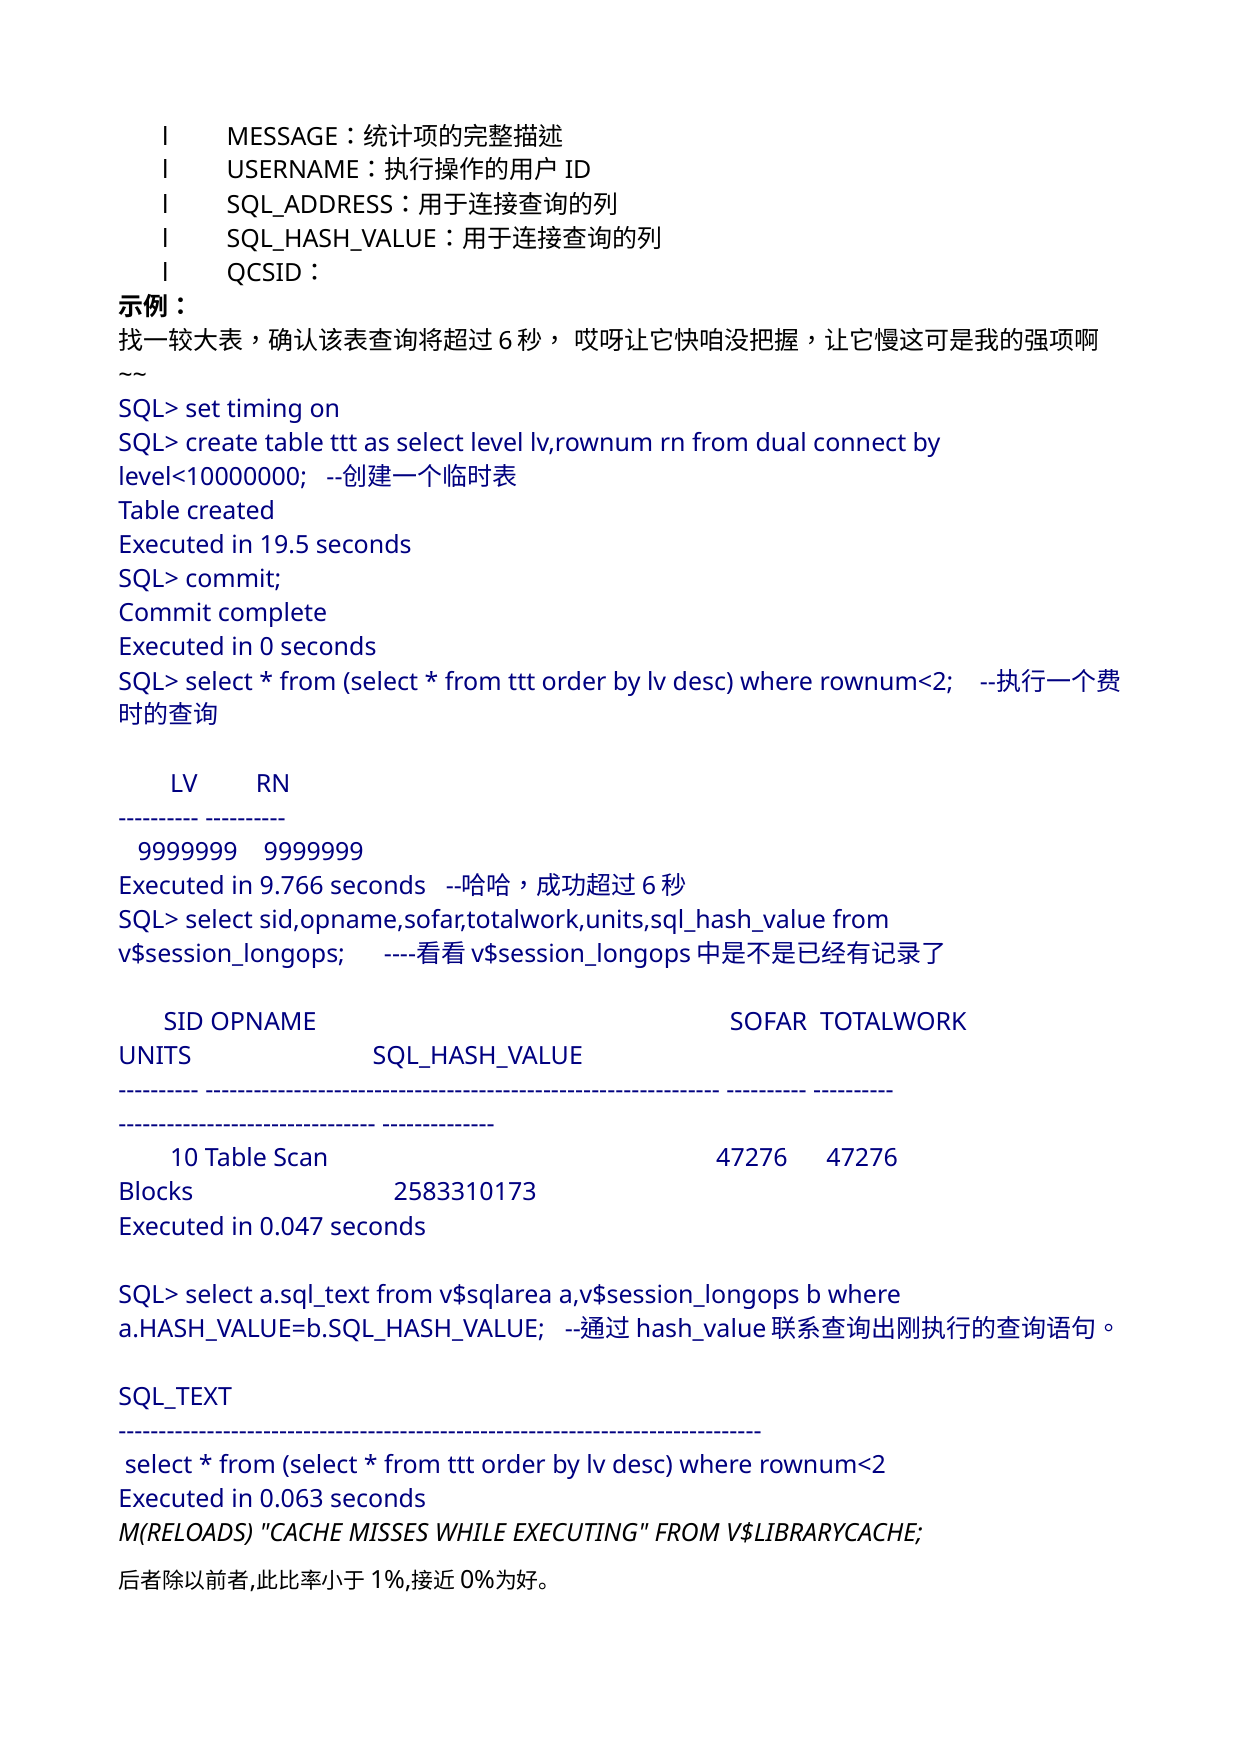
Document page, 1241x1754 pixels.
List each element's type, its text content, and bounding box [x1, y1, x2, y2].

text Table created [118, 493, 1122, 527]
text l SQL_ADDRESS：用于连接查询的列 [162, 186, 1122, 220]
text SQL> select sid,opname,sofar,totalwork,units,sql_hash_value from v$session_longops; ----看看v$session_longops中是不是已经有记录了 [118, 902, 1122, 970]
text SQL> select a.sql_text from v$sqlarea a,v$session_longops b where a.HASH_VALUE=b.SQL_HASH_VALUE; --通过hash_value联系查询出刚执行的查询语句。 [118, 1276, 1122, 1344]
text Commit complete [118, 595, 1122, 629]
text 示例： [118, 288, 1122, 322]
text select * from (select * from ttt order by lv desc) where rownum<2 [118, 1447, 1122, 1481]
text SQL> select * from (select * from ttt order by lv desc) where rownum<2; --执行一个费时的查询 [118, 663, 1122, 731]
text SID OPNAME SOFAR TOTALWORK UNITS SQL_HASH_VALUE [118, 1004, 1122, 1072]
text 后者除以前者,此比率小于1%,接近0%为好。 [118, 1561, 1122, 1595]
text ---------- ---------- [118, 799, 1122, 833]
text M(RELOADS) "CACHE MISSES WHILE EXECUTING" FROM V$LIBRARYCACHE; [118, 1515, 1122, 1549]
text Executed in 19.5 seconds [118, 527, 1122, 561]
text SQL_TEXT [118, 1378, 1122, 1412]
text -------------------------------------------------------------------------------- [118, 1412, 1122, 1447]
text SQL> create table ttt as select level lv,rownum rn from dual connect by level<10000000; --创建一个临时表 [118, 425, 1122, 493]
text 找一较大表，确认该表查询将超过6秒， 哎呀让它快咱没把握，让它慢这可是我的强项啊~~ [118, 322, 1122, 391]
text Executed in 0.063 seconds [118, 1481, 1122, 1515]
text SQL> commit; [118, 561, 1122, 595]
text 10 Table Scan 47276 47276 Blocks 2583310173 [118, 1140, 1122, 1208]
text SQL> set timing on [118, 391, 1122, 425]
text Executed in 0.047 seconds [118, 1208, 1122, 1242]
text l SQL_HASH_VALUE：用于连接查询的列 [162, 220, 1122, 254]
text l USERNAME：执行操作的用户ID [162, 152, 1122, 186]
text 9999999 9999999 [118, 833, 1122, 867]
text l MESSAGE：统计项的完整描述 [162, 118, 1122, 152]
text LV RN [118, 765, 1122, 799]
text Executed in 0 seconds [118, 629, 1122, 663]
text Executed in 9.766 seconds --哈哈，成功超过6秒 [118, 867, 1122, 902]
text l QCSID： [162, 254, 1122, 288]
text ---------- ---------------------------------------------------------------- ---------- ---------- -------------------------------- -------------- [118, 1072, 1122, 1140]
